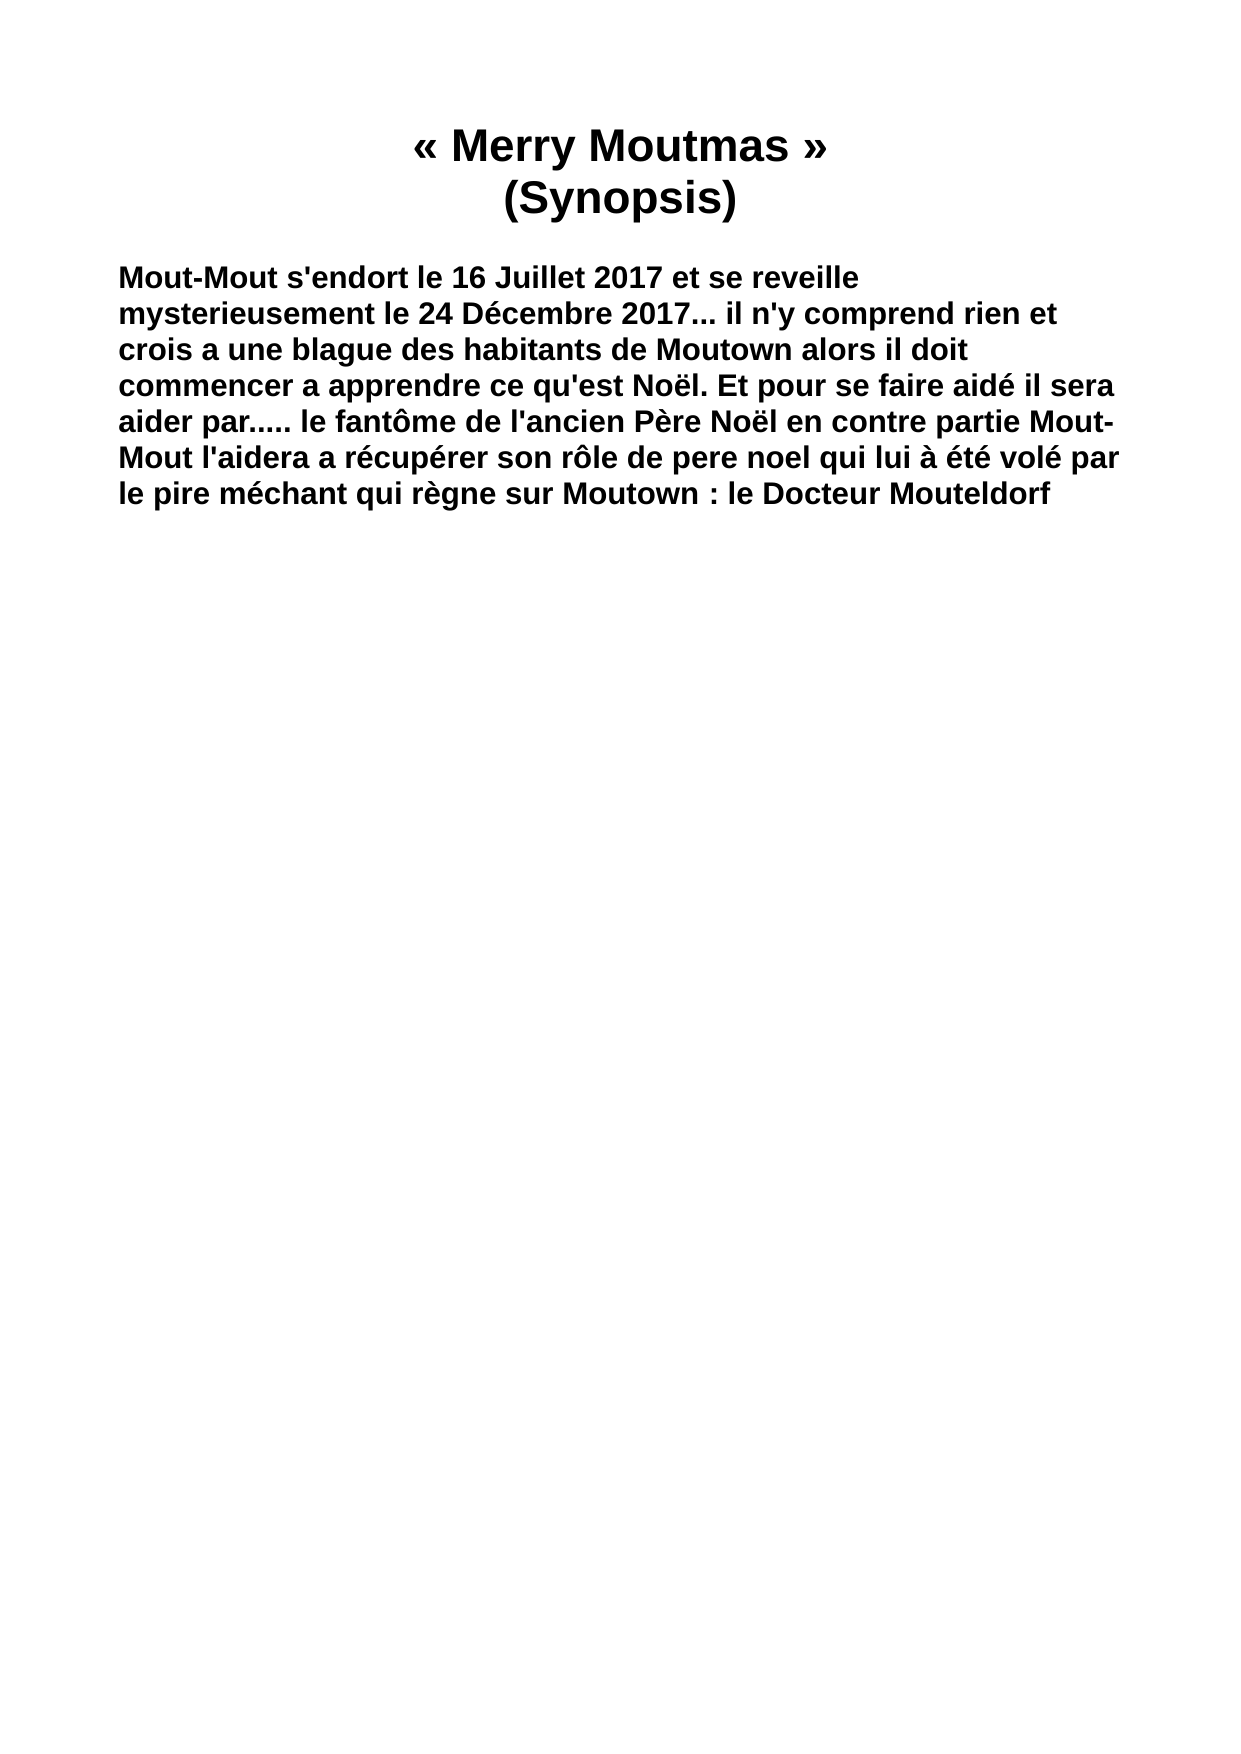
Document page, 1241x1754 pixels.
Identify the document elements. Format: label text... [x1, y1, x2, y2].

text Mout-Mout s'endort le 16 Juillet 2017 et se reveille mysterieusement le 24 Décembre 2017... il n'y comprend rien et crois a une blague des habitants de Moutown alors il doit commencer a apprendre ce qu'est Noël. Et pour se faire aidé il sera aider par..... le fantôme de l'ancien Père Noël en contre partie Mout-Mout l'aidera a récupérer son rôle de pere noel qui lui à été volé par le pire méchant qui règne sur Moutown : le Docteur Mouteldorf [118, 259, 1122, 511]
text « Merry Moutmas » [118, 118, 1122, 171]
text (Synopsis) [118, 171, 1122, 223]
